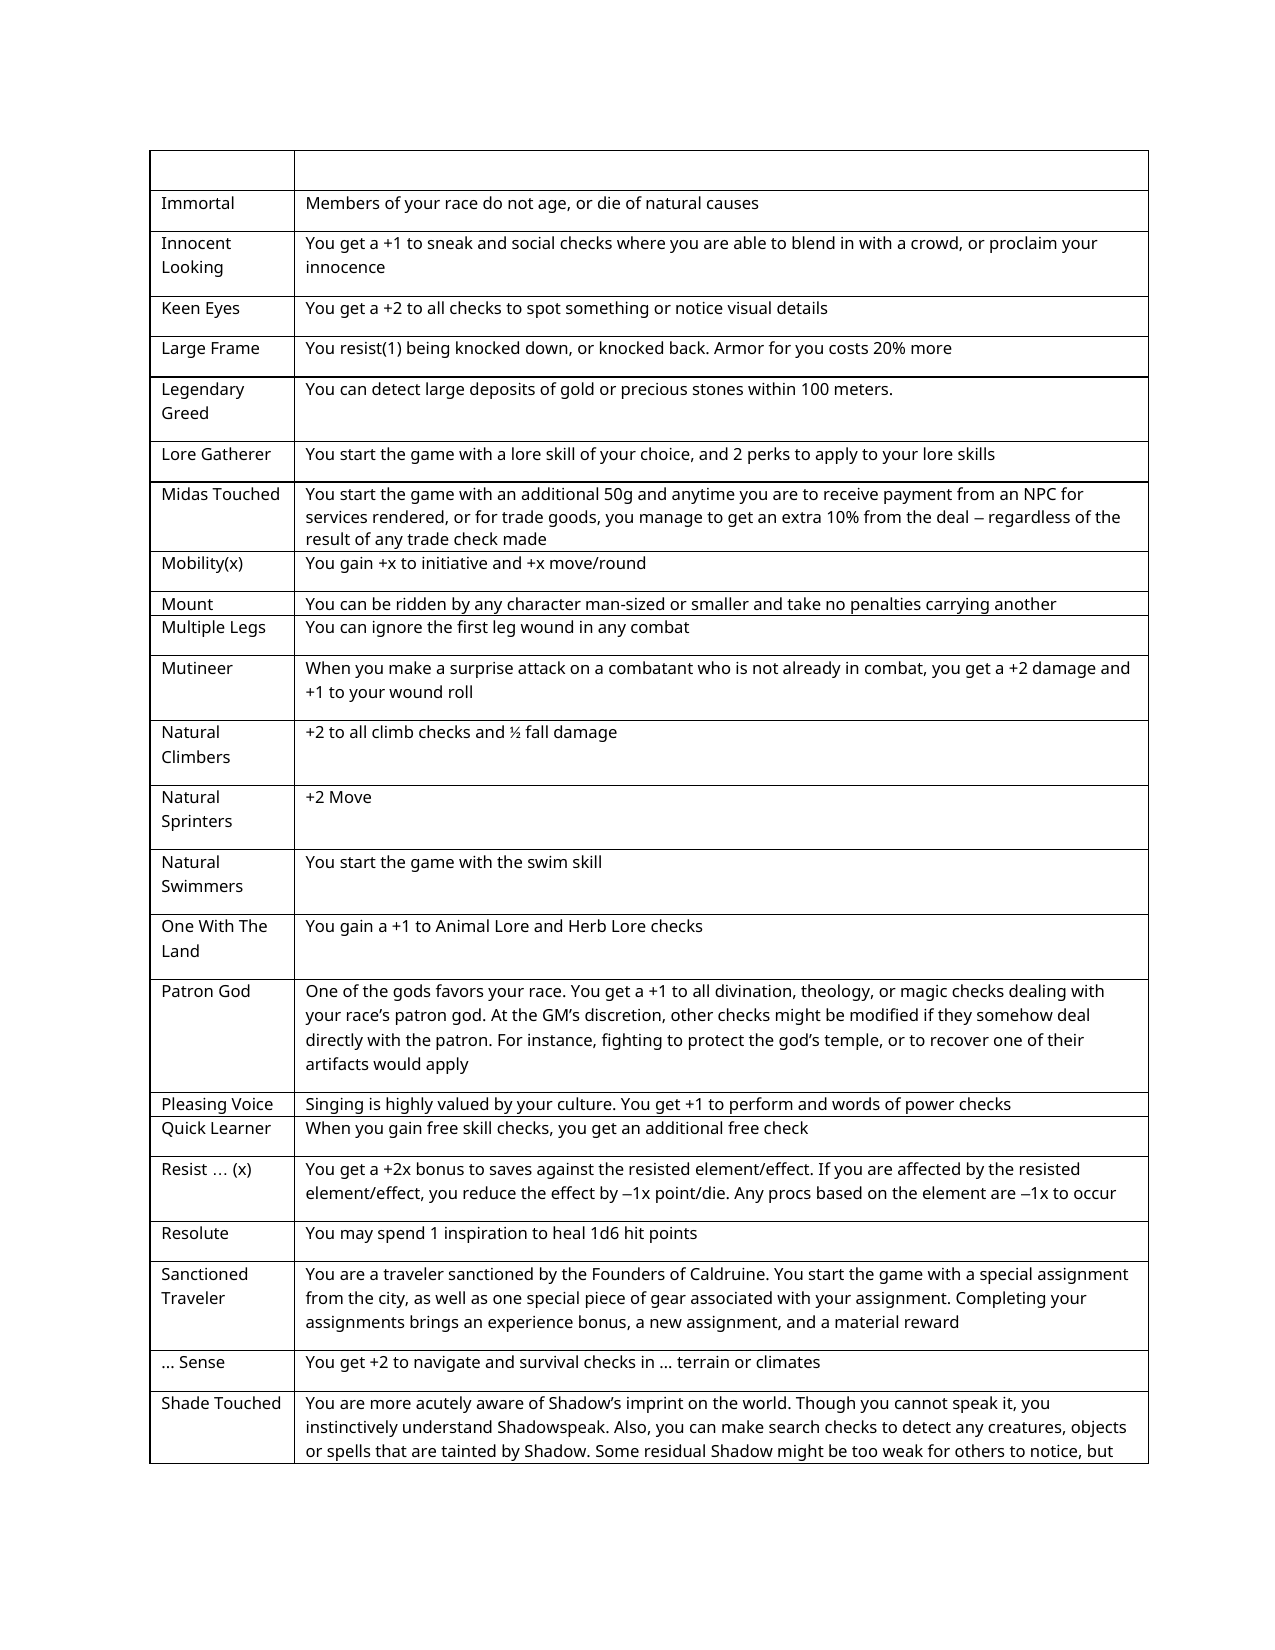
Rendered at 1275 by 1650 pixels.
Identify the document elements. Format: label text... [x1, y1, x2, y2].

table_cell Resist … (x) [151, 1157, 294, 1221]
table_cell You resist(1) being knocked down, or knocked back. Armor for you costs 20% more [295, 337, 1148, 376]
table_cell You are a traveler sanctioned by the Founders of Caldruine. You start the game with a special assignment from the city, as well as one special piece of gear associated with your assignment. Completing your assignments brings an experience bonus, a new assignment, and a material reward [295, 1262, 1148, 1350]
table_cell Shade Touched [151, 1392, 294, 1463]
table_cell +2 to all climb checks and ½ fall damage [295, 721, 1148, 784]
table_cell Multiple Legs [151, 616, 294, 655]
table_cell Midas Touched [151, 483, 294, 551]
table_cell Keen Eyes [151, 297, 294, 336]
table_cell You gain +x to initiative and +x move/round [295, 552, 1148, 591]
table_cell Pleasing Voice [151, 1093, 294, 1116]
table_cell Members of your race do not age, or die of natural causes [295, 191, 1148, 231]
table_cell You can be ridden by any character man-sized or smaller and take no penalties carrying another [295, 592, 1148, 615]
table_cell Sanctioned Traveler [151, 1262, 294, 1350]
table_cell You may spend 1 inspiration to heal 1d6 hit points [295, 1222, 1148, 1261]
table_cell You start the game with the swim skill [295, 850, 1148, 914]
table_cell Immortal [151, 191, 294, 231]
table_cell You can detect large deposits of gold or precious stones within 100 meters. [295, 378, 1148, 441]
table_cell Resolute [151, 1222, 294, 1261]
table_cell Mobility(x) [151, 552, 294, 591]
table_cell When you make a surprise attack on a combatant who is not already in combat, you get a +2 damage and +1 to your wound roll [295, 656, 1148, 720]
table_cell You get a +1 to sneak and social checks where you are able to blend in with a crowd, or proclaim your innocence [295, 232, 1148, 296]
table_cell Quick Learner [151, 1117, 294, 1156]
table_cell You start the game with a lore skill of your choice, and 2 perks to apply to your lore skills [295, 442, 1148, 481]
table_cell Mutineer [151, 656, 294, 720]
table_cell You get +2 to navigate and survival checks in … terrain or climates [295, 1351, 1148, 1391]
table_cell Large Frame [151, 337, 294, 376]
table_cell Legendary Greed [151, 378, 294, 441]
table_cell When you gain free skill checks, you get an additional free check [295, 1117, 1148, 1156]
table_cell You can ignore the first leg wound in any combat [295, 616, 1148, 655]
table_cell You get a +2 to all checks to spot something or notice visual details [295, 297, 1148, 336]
table_cell Patron God [151, 980, 294, 1092]
table_cell Natural Swimmers [151, 850, 294, 914]
table_cell You are more acutely aware of Shadow’s imprint on the world. Though you cannot speak it, you instinctively understand Shadowspeak. Also, you can make search checks to detect any creatures, objects or spells that are tainted by Shadow. Some residual Shadow might be too weak for others to notice, but [295, 1392, 1148, 1463]
table_cell Natural Sprinters [151, 786, 294, 849]
table_cell Natural Climbers [151, 721, 294, 784]
table_cell Mount [151, 592, 294, 615]
table_cell One With The Land [151, 915, 294, 979]
table_cell [295, 151, 1148, 190]
table_cell [151, 151, 294, 190]
table_cell Lore Gatherer [151, 442, 294, 481]
table_cell ... Sense [151, 1351, 294, 1391]
table_cell You start the game with an additional 50g and anytime you are to receive payment from an NPC for services rendered, or for trade goods, you manage to get an extra 10% from the deal – regardless of the result of any trade check made [295, 483, 1148, 551]
table_cell You gain a +1 to Animal Lore and Herb Lore checks [295, 915, 1148, 979]
table_cell One of the gods favors your race. You get a +1 to all divination, theology, or magic checks dealing with your race’s patron god. At the GM’s discretion, other checks might be modified if they somehow deal directly with the patron. For instance, fighting to protect the god’s temple, or to recover one of their artifacts would apply [295, 980, 1148, 1092]
table_cell Singing is highly valued by your culture. You get +1 to perform and words of power checks [295, 1093, 1148, 1116]
table_cell Innocent Looking [151, 232, 294, 296]
table_cell +2 Move [295, 786, 1148, 849]
table_cell You get a +2x bonus to saves against the resisted element/effect. If you are affected by the resisted element/effect, you reduce the effect by –1x point/die. Any procs based on the element are –1x to occur [295, 1157, 1148, 1221]
